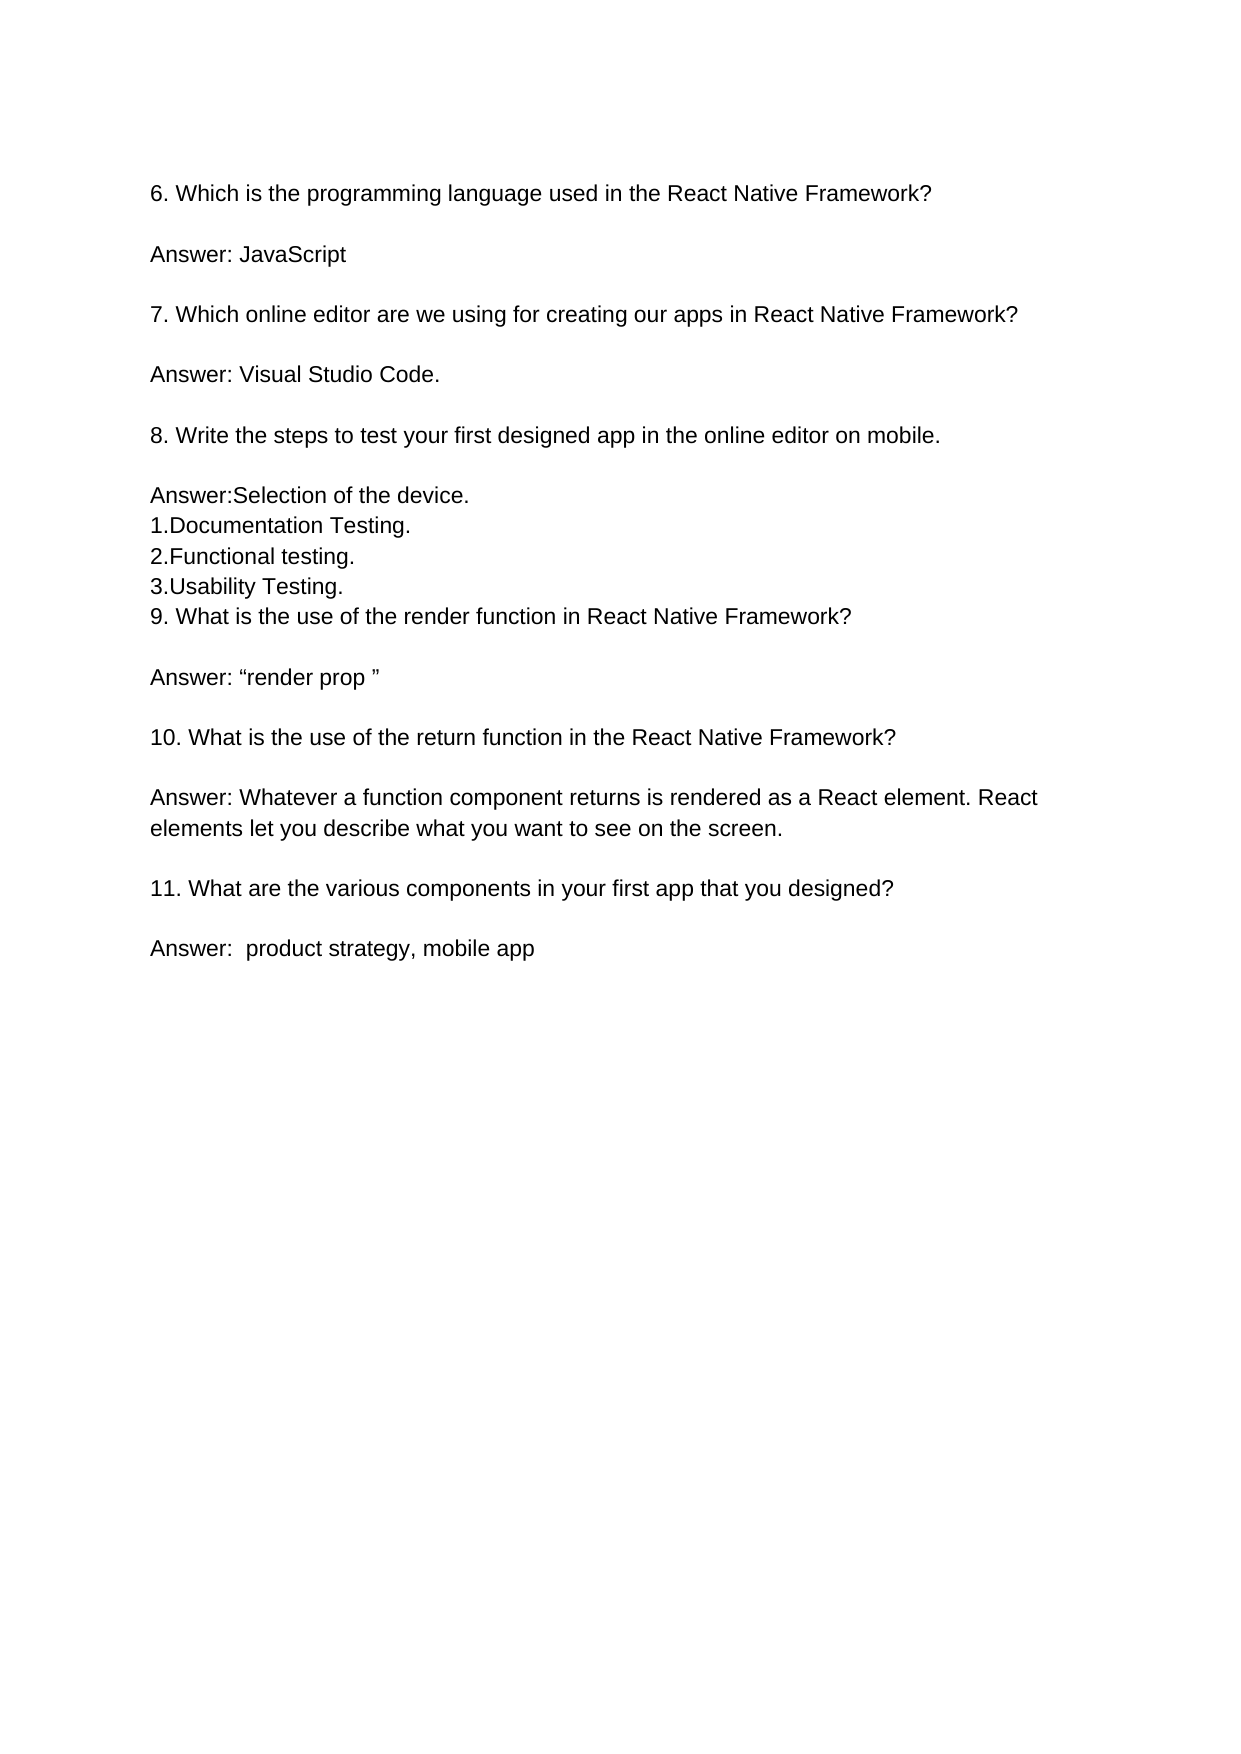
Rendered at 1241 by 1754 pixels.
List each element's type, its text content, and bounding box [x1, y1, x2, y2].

text 9. What is the use of the render function in React Native Framework? [150, 603, 1090, 629]
text Answer: Whatever a function component returns is rendered as a React element. React elements let you describe what you want to see on the screen. [150, 784, 1090, 841]
list Functional testing. [150, 543, 1090, 569]
text 10. What is the use of the return function in the React Native Framework? [150, 724, 1090, 750]
text 11. What are the various components in your first app that you designed? [150, 875, 1090, 901]
text Answer:Selection of the device. [150, 482, 1090, 509]
list Documentation Testing. [150, 512, 1090, 539]
list Usability Testing. [150, 573, 1090, 599]
text 7. Which online editor are we using for creating our apps in React Native Framework? [150, 301, 1090, 327]
text 8. Write the steps to test your first designed app in the online editor on mobile. [150, 422, 1090, 448]
text Answer: JavaScript [150, 241, 1090, 267]
text Answer: product strategy, mobile app [150, 935, 1090, 962]
text Answer: “render prop ” [150, 663, 1090, 690]
text 6. Which is the programming language used in the React Native Framework? [150, 180, 1090, 207]
text Answer: Visual Studio Code. [150, 361, 1090, 388]
